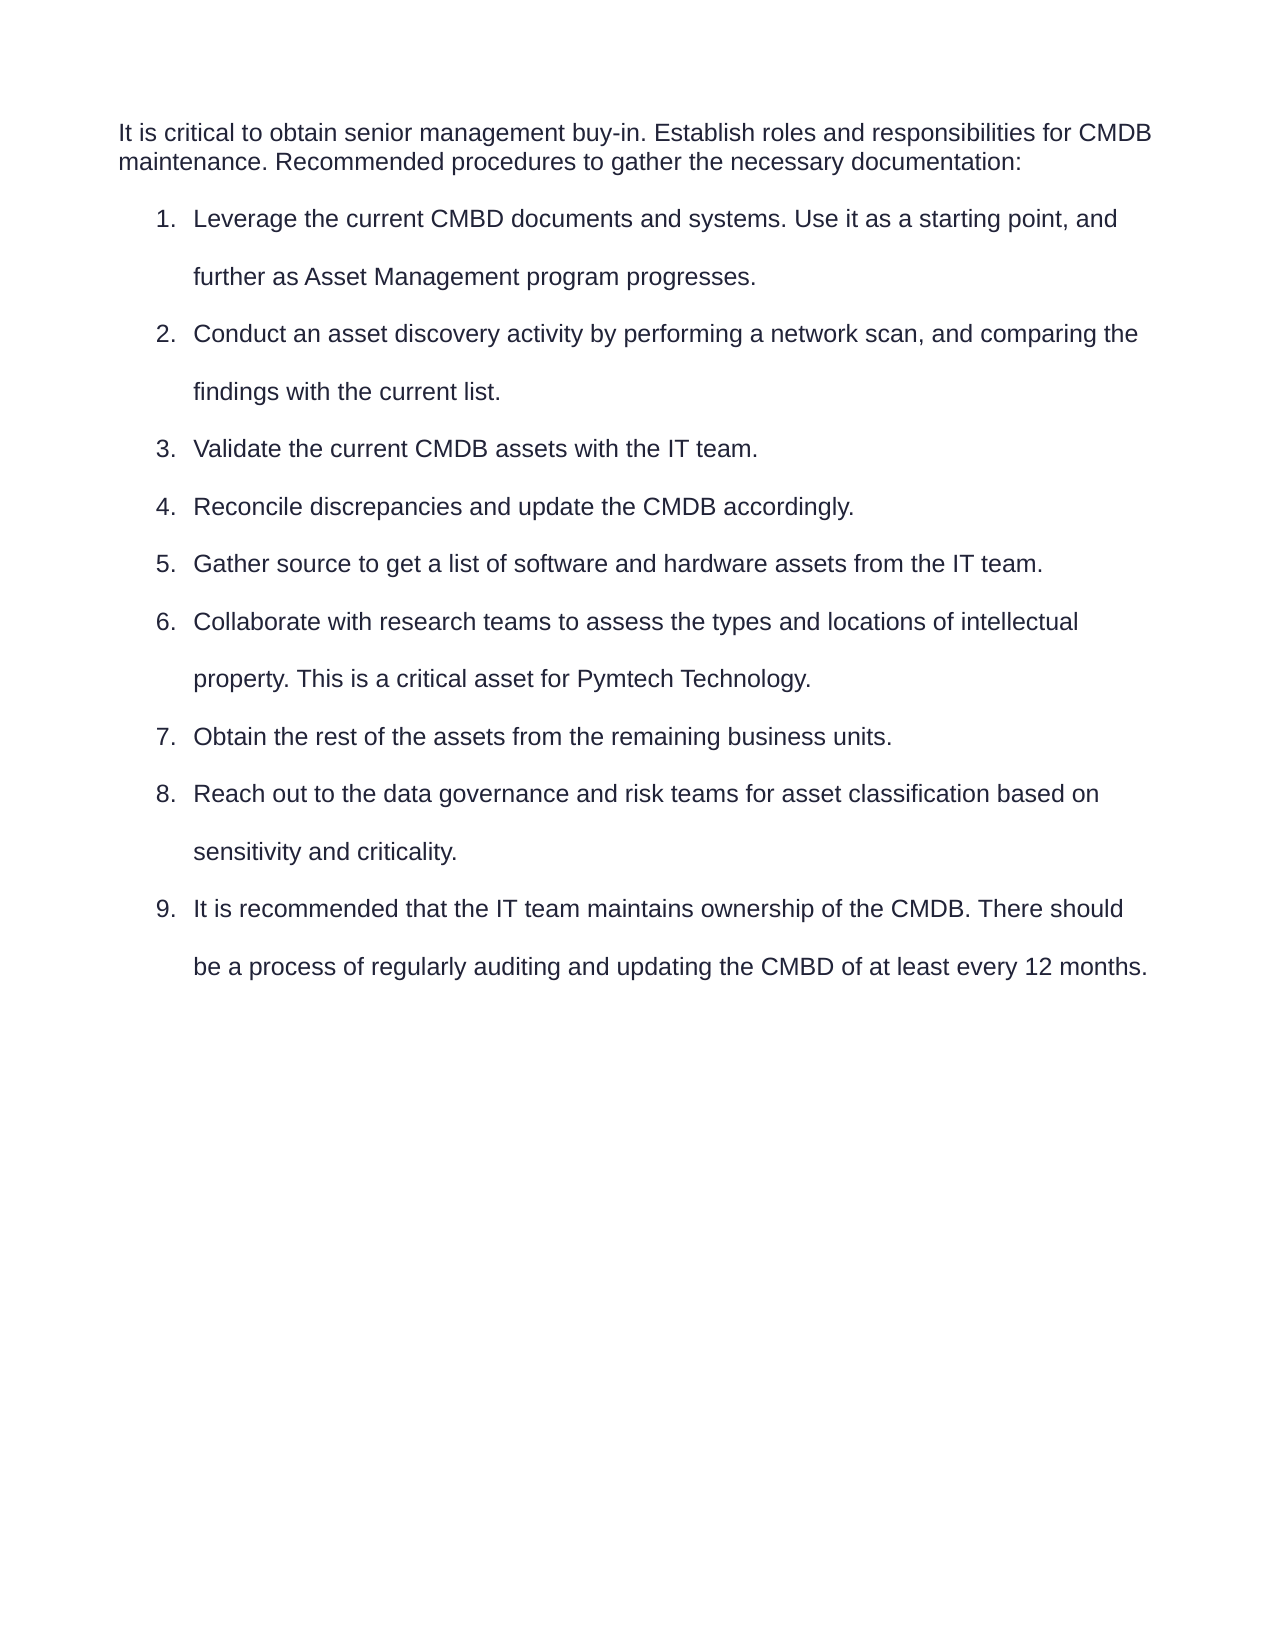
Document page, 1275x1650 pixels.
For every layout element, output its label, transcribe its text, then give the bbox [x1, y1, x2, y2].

list Leverage the current CMBD documents and systems. Use it as a starting point, and further as Asset Management program progresses. [156, 204, 1157, 291]
list Conduct an asset discovery activity by performing a network scan, and comparing the findings with the current list. [156, 319, 1157, 406]
list It is recommended that the IT team maintains ownership of the CMDB. There should be a process of regularly auditing and updating the CMBD of at least every 12 months. [156, 894, 1157, 981]
list Validate the current CMDB assets with the IT team. [156, 434, 1157, 463]
list Reconcile discrepancies and update the CMDB accordingly. [156, 492, 1157, 521]
list Collaborate with research teams to assess the types and locations of intellectual property. This is a critical asset for Pymtech Technology. [156, 607, 1157, 693]
list Reach out to the data governance and risk teams for asset classification based on sensitivity and criticality. [156, 779, 1157, 866]
list Gather source to get a list of software and hardware assets from the IT team. [156, 549, 1157, 578]
text It is critical to obtain senior management buy-in. Establish roles and responsibilities for CMDB maintenance. Recommended procedures to gather the necessary documentation: [118, 118, 1157, 176]
list Obtain the rest of the assets from the remaining business units. [156, 722, 1157, 751]
